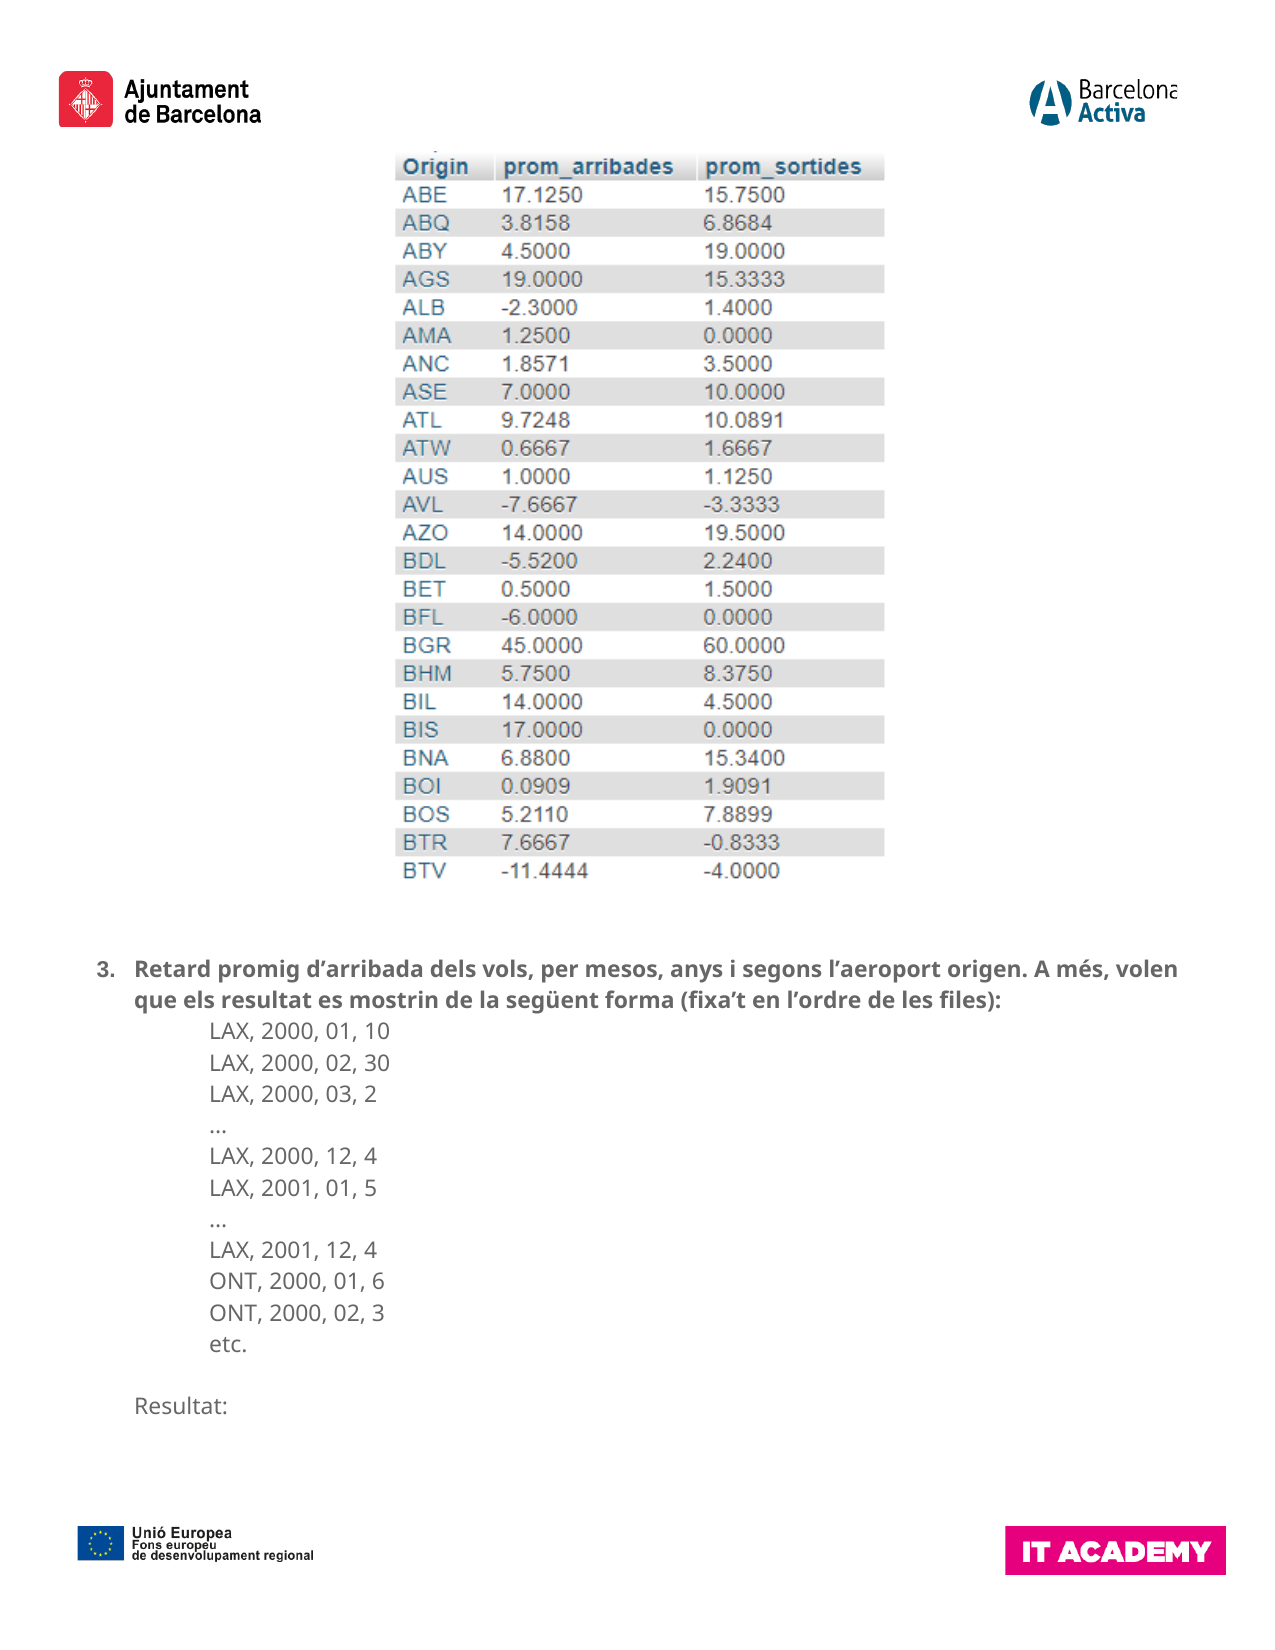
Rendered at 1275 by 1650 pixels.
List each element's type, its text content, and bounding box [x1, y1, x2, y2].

text LAX, 2000, 02, 30 [134, 1046, 1226, 1078]
text … [134, 1109, 1226, 1140]
text … [134, 1203, 1226, 1234]
text LAX, 2000, 12, 4 [134, 1140, 1226, 1171]
text ONT, 2000, 01, 6 [134, 1265, 1226, 1296]
text LAX, 2000, 01, 10 [134, 1015, 1226, 1046]
picture [394, 151, 890, 891]
picture [77, 1526, 314, 1562]
list Retard promig d’arribada dels vols, per mesos, anys i segons l’aeroport origen. A més, volen que els resultat es mostrin de la següent forma (fixa’t en l’ordre de les files): [96, 953, 1226, 1015]
text etc. [134, 1328, 1226, 1359]
text ONT, 2000, 02, 3 [134, 1296, 1226, 1328]
text LAX, 2000, 03, 2 [134, 1078, 1226, 1109]
text LAX, 2001, 01, 5 [134, 1171, 1226, 1203]
picture [1005, 1526, 1226, 1575]
text LAX, 2001, 12, 4 [134, 1234, 1226, 1265]
picture [58, 71, 1178, 127]
text Resultat: [134, 1390, 1226, 1421]
